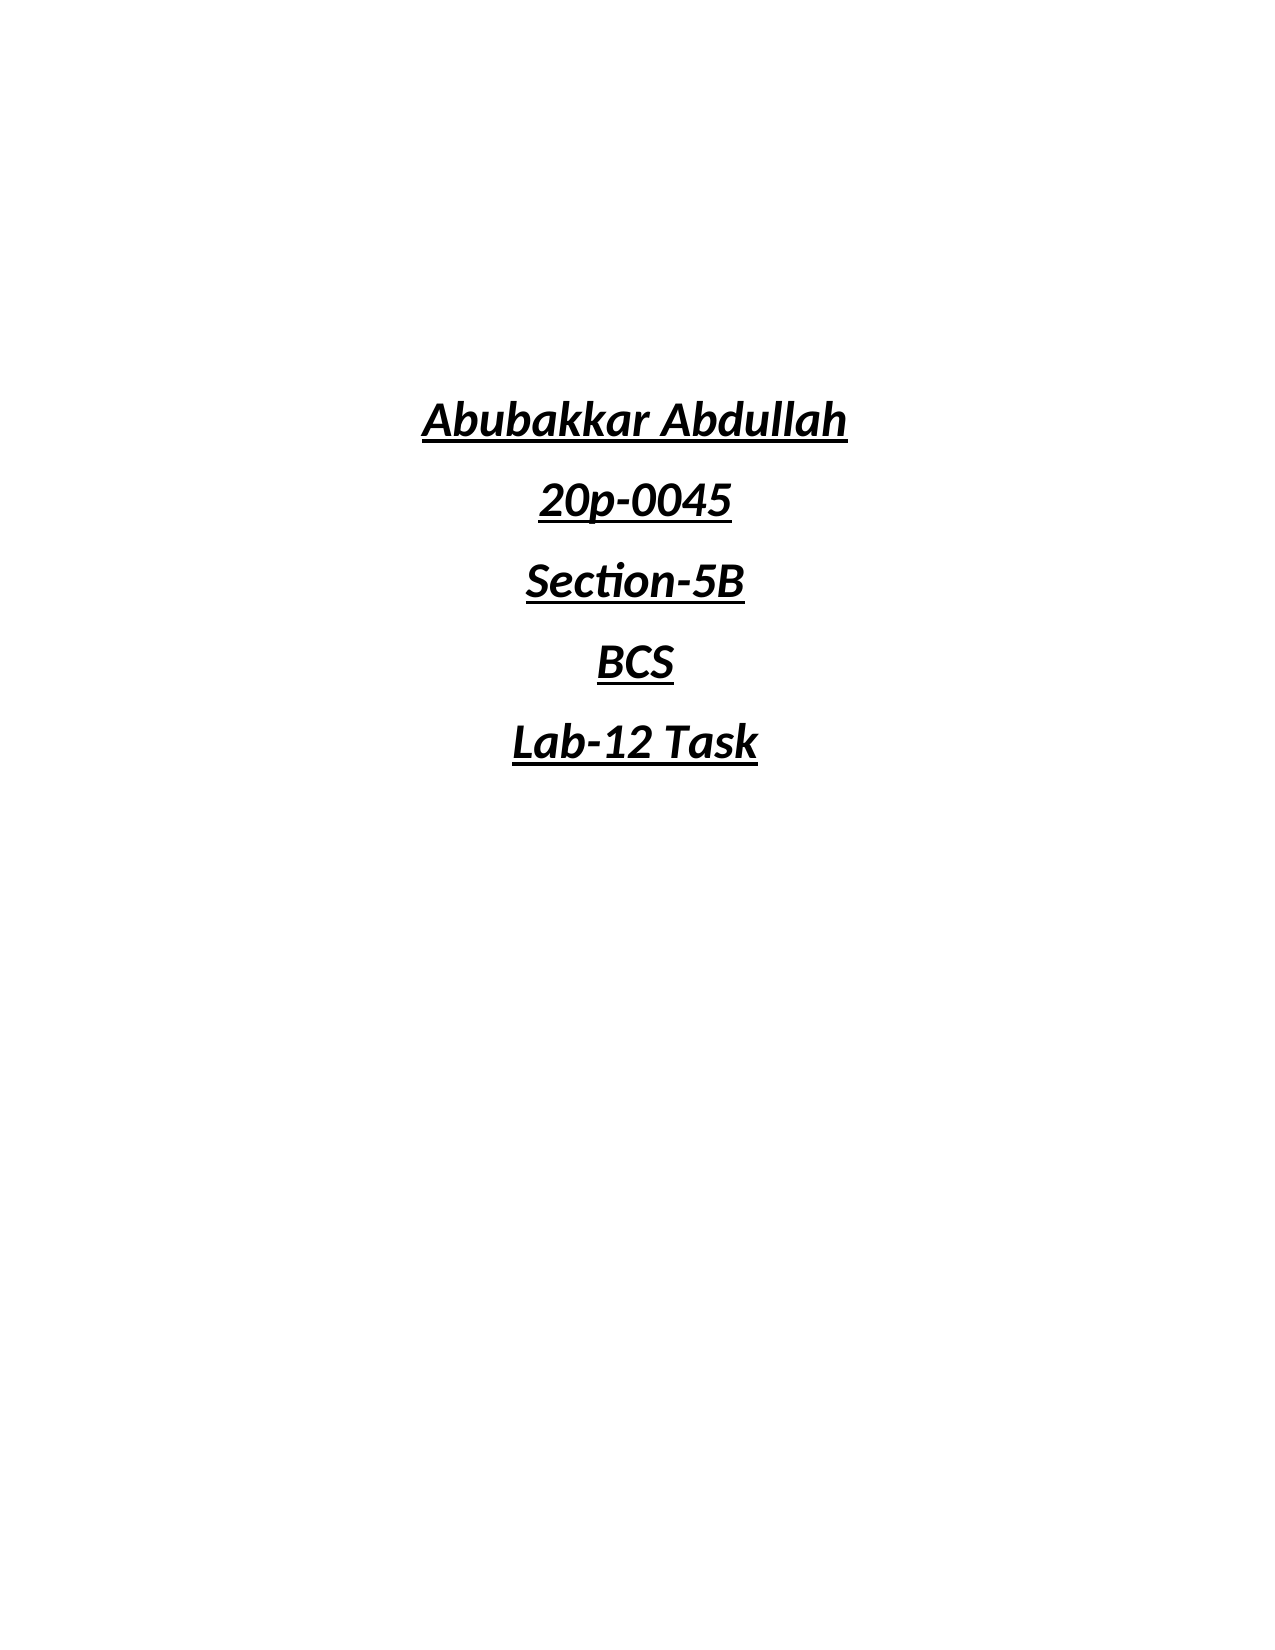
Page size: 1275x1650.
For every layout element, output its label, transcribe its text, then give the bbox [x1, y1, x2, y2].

text Abubakkar Abdullah [150, 387, 1125, 448]
text Lab-12 Task [150, 710, 1125, 771]
text 20p-0045 [150, 468, 1125, 529]
text Section-5B [150, 549, 1125, 610]
text BCS [150, 630, 1125, 691]
